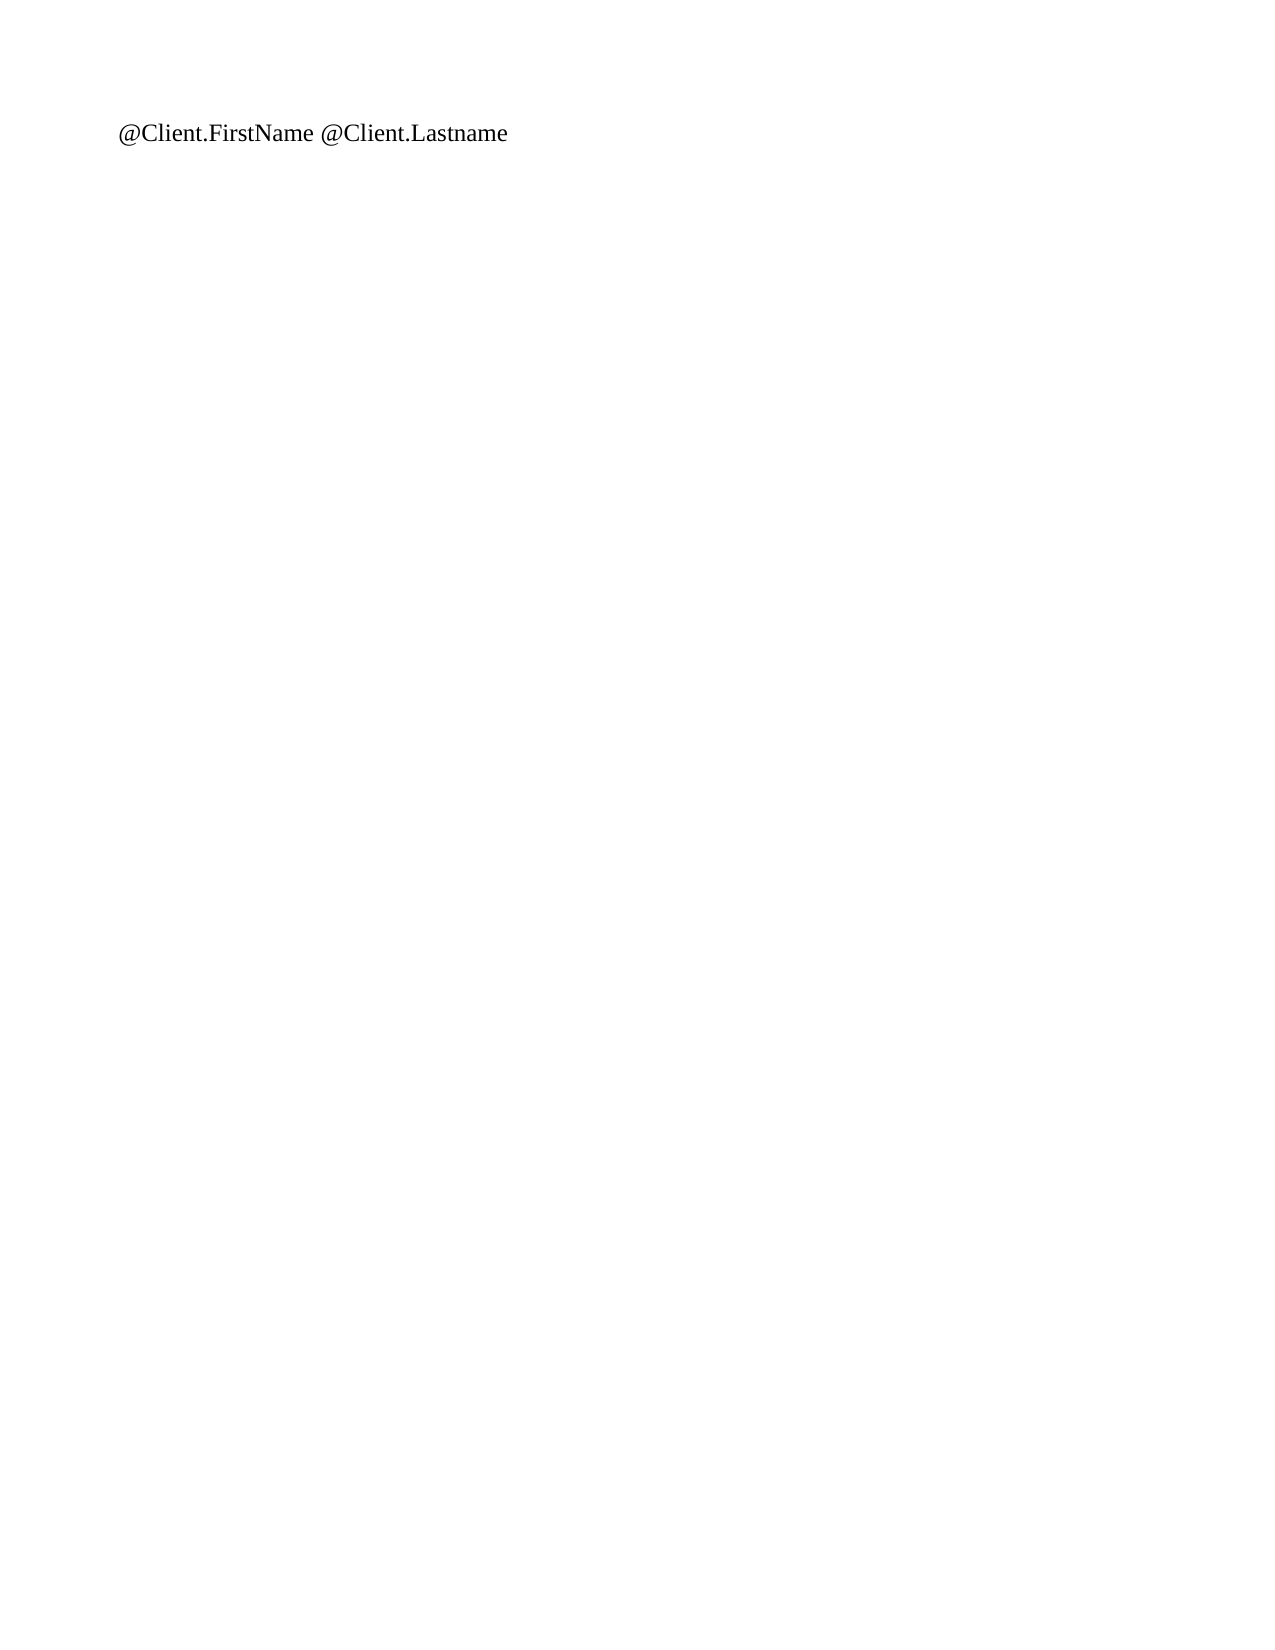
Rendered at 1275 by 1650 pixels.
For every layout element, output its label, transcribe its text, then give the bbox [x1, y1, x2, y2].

text @foreach (var Client in Model.Clients)@Client.FirstName @Client.Lastname [118, 118, 1157, 147]
